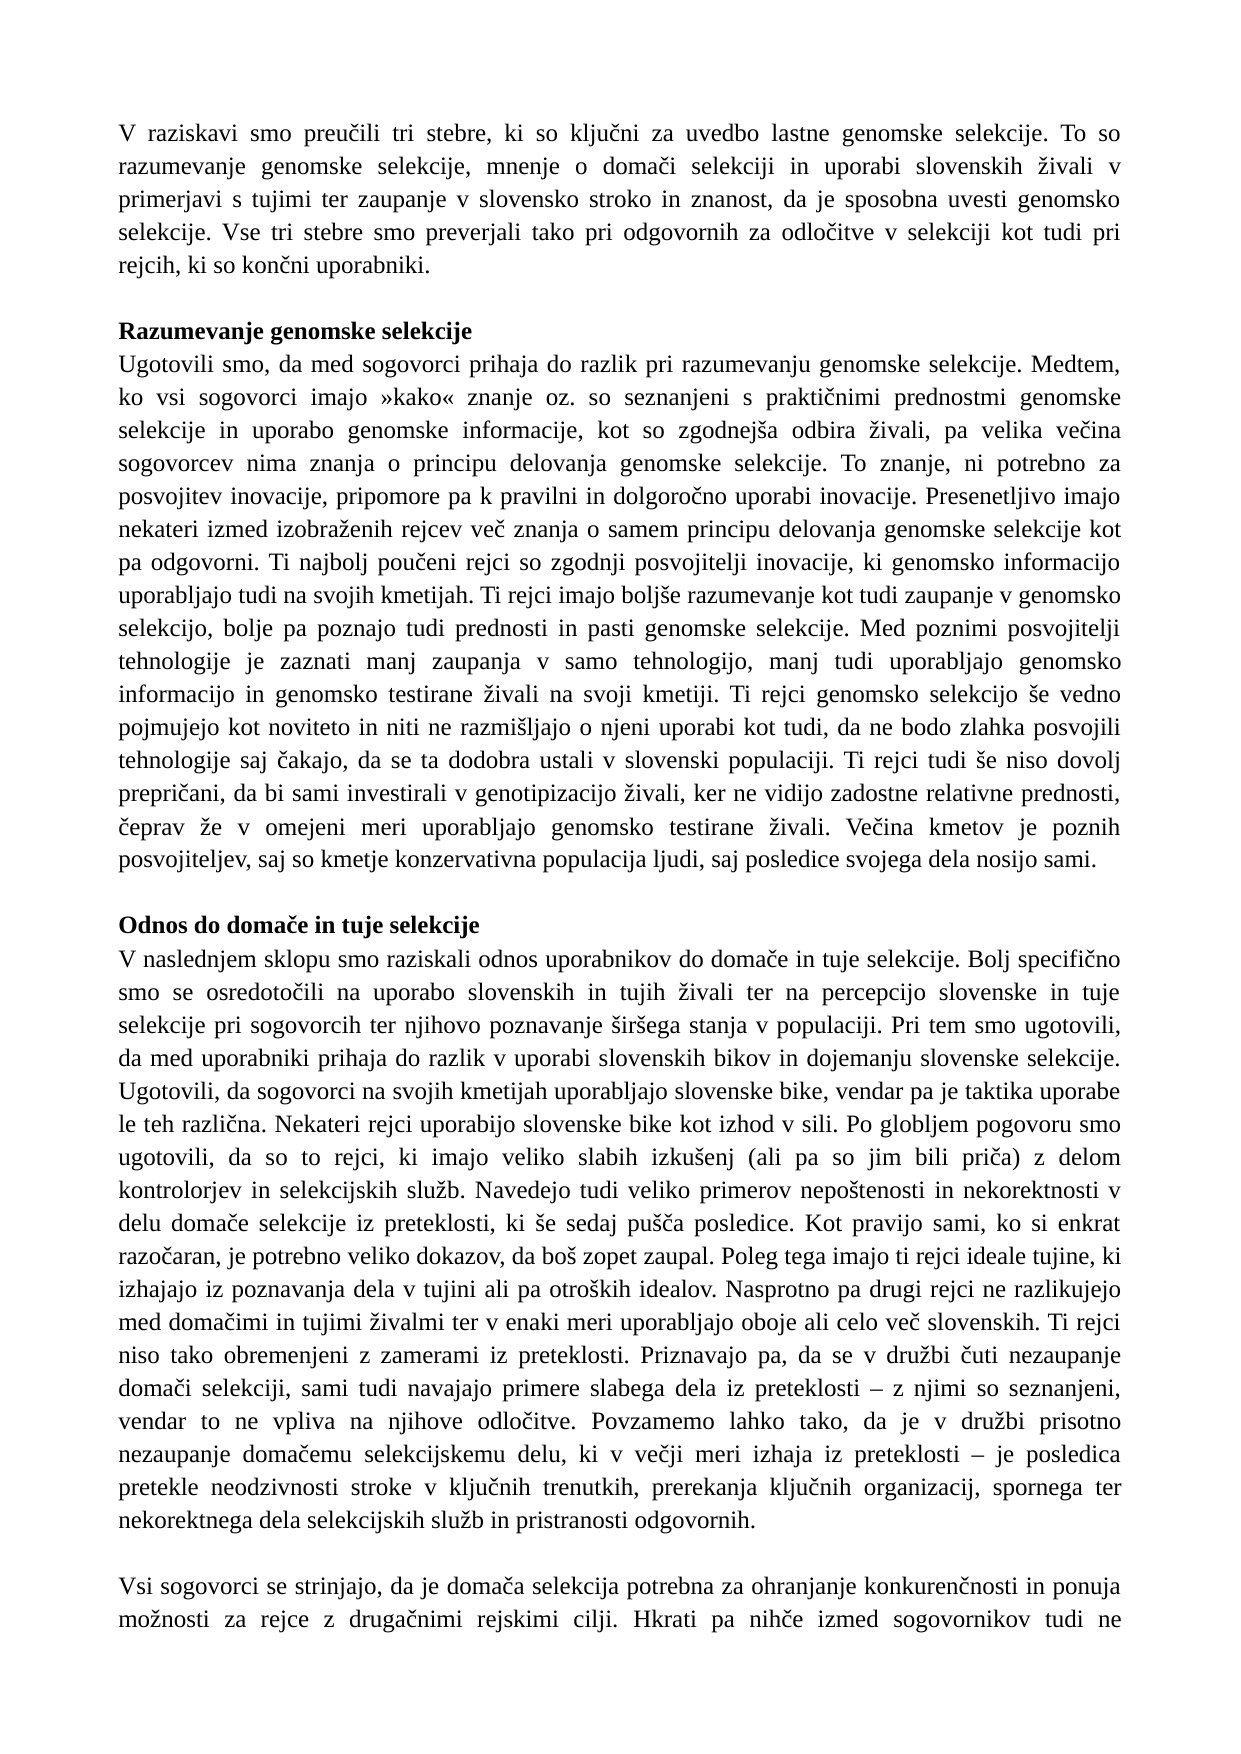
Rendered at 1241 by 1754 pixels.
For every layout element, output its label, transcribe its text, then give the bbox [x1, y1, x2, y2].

text Odnos do domače in tuje selekcije [118, 911, 1122, 939]
text Razumevanje genomske selekcije [118, 316, 1122, 345]
text V raziskavi smo preučili tri stebre, ki so ključni za uvedbo lastne genomske selekcije. To so razumevanje genomske selekcije, mnenje o domači selekciji in uporabi slovenskih živali v primerjavi s tujimi ter zaupanje v slovensko stroko in znanost, da je sposobna uvesti genomsko selekcije. Vse tri stebre smo preverjali tako pri odgovornih za odločitve v selekciji kot tudi pri rejcih, ki so končni uporabniki. [118, 118, 1122, 279]
text Ugotovili smo, da med sogovorci prihaja do razlik pri razumevanju genomske selekcije. Medtem, ko vsi sogovorci imajo »kako« znanje oz. so seznanjeni s praktičnimi prednostmi genomske selekcije in uporabo genomske informacije, kot so zgodnejša odbira živali, pa velika večina sogovorcev nima znanja o principu delovanja genomske selekcije. To znanje, ni potrebno za posvojitev inovacije, pripomore pa k pravilni in dolgoročno uporabi inovacije. Presenetljivo imajo nekateri izmed izobraženih rejcev več znanja o samem principu delovanja genomske selekcije kot pa odgovorni. Ti najbolj poučeni rejci so zgodnji posvojitelji inovacije, ki genomsko informacijo uporabljajo tudi na svojih kmetijah. Ti rejci imajo boljše razumevanje kot tudi zaupanje v genomsko selekcijo, bolje pa poznajo tudi prednosti in pasti genomske selekcije. Med poznimi posvojitelji tehnologije je zaznati manj zaupanja v samo tehnologijo, manj tudi uporabljajo genomsko informacijo in genomsko testirane živali na svoji kmetiji. Ti rejci genomsko selekcijo še vedno pojmujejo kot noviteto in niti ne razmišljajo o njeni uporabi kot tudi, da ne bodo zlahka posvojili tehnologije saj čakajo, da se ta dodobra ustali v slovenski populaciji. Ti rejci tudi še niso dovolj prepričani, da bi sami investirali v genotipizacijo živali, ker ne vidijo zadostne relativne prednosti, čeprav že v omejeni meri uporabljajo genomsko testirane živali. Večina kmetov je poznih posvojiteljev, saj so kmetje konzervativna populacija ljudi, saj posledice svojega dela nosijo sami. [118, 349, 1122, 873]
text Vsi sogovorci se strinjajo, da je domača selekcija potrebna za ohranjanje konkurenčnosti in ponuja možnosti za rejce z drugačnimi rejskimi cilji. Hkrati pa nihče izmed sogovornikov tudi ne [118, 1571, 1122, 1633]
text V naslednjem sklopu smo raziskali odnos uporabnikov do domače in tuje selekcije. Bolj specifično smo se osredotočili na uporabo slovenskih in tujih živali ter na percepcijo slovenske in tuje selekcije pri sogovorcih ter njihovo poznavanje širšega stanja v populaciji. Pri tem smo ugotovili, da med uporabniki prihaja do razlik v uporabi slovenskih bikov in dojemanju slovenske selekcije. Ugotovili, da sogovorci na svojih kmetijah uporabljajo slovenske bike, vendar pa je taktika uporabe le teh različna. Nekateri rejci uporabijo slovenske bike kot izhod v sili. Po globljem pogovoru smo ugotovili, da so to rejci, ki imajo veliko slabih izkušenj (ali pa so jim bili priča) z delom kontrolorjev in selekcijskih služb. Navedejo tudi veliko primerov nepoštenosti in nekorektnosti v delu domače selekcije iz preteklosti, ki še sedaj pušča posledice. Kot pravijo sami, ko si enkrat razočaran, je potrebno veliko dokazov, da boš zopet zaupal. Poleg tega imajo ti rejci ideale tujine, ki izhajajo iz poznavanja dela v tujini ali pa otroških idealov. Nasprotno pa drugi rejci ne razlikujejo med domačimi in tujimi živalmi ter v enaki meri uporabljajo oboje ali celo več slovenskih. Ti rejci niso tako obremenjeni z zamerami iz preteklosti. Priznavajo pa, da se v družbi čuti nezaupanje domači selekciji, sami tudi navajajo primere slabega dela iz preteklosti – z njimi so seznanjeni, vendar to ne vpliva na njihove odločitve. Povzamemo lahko tako, da je v družbi prisotno nezaupanje domačemu selekcijskemu delu, ki v večji meri izhaja iz preteklosti – je posledica pretekle neodzivnosti stroke v ključnih trenutkih, prerekanja ključnih organizacij, spornega ter nekorektnega dela selekcijskih služb in pristranosti odgovornih. [118, 944, 1122, 1534]
